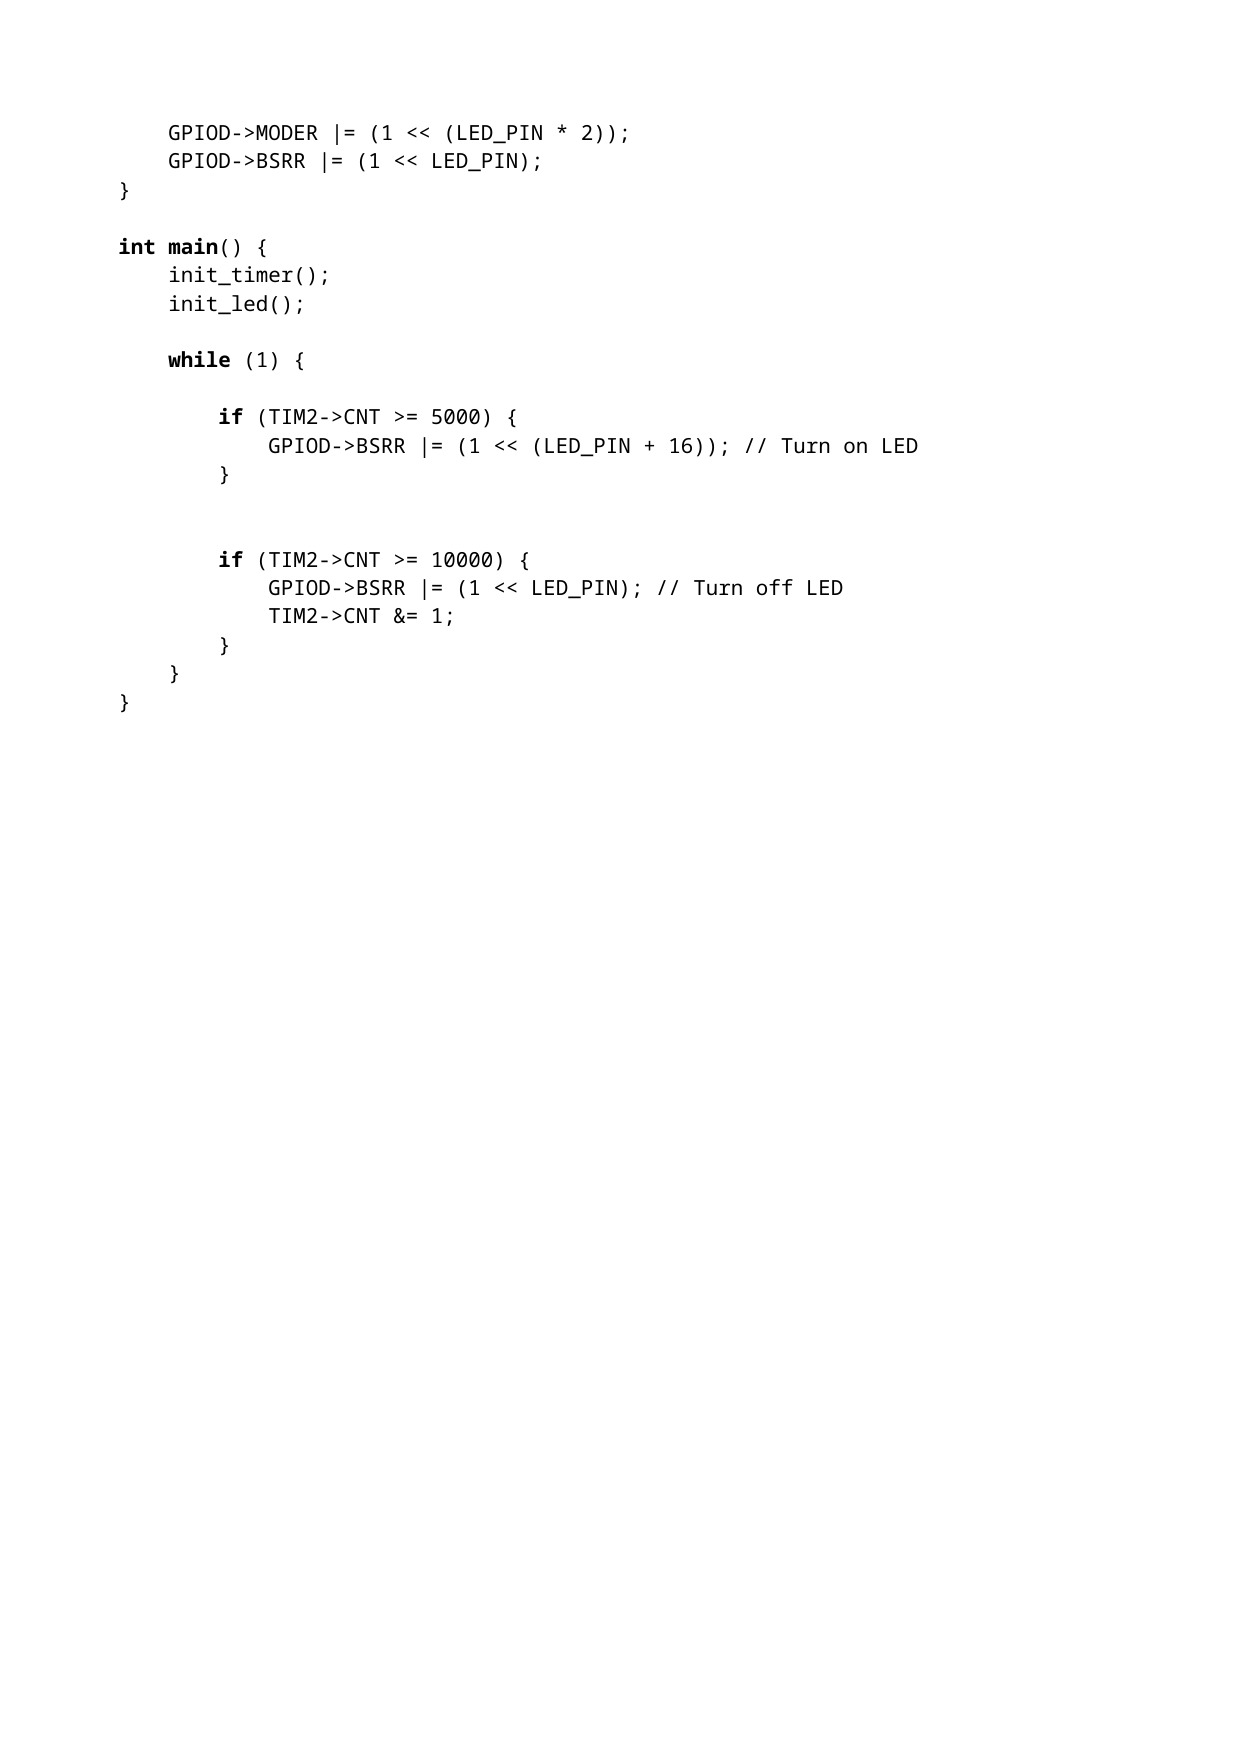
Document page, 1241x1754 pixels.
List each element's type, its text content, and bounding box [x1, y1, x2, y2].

text } [118, 687, 1122, 715]
text } [118, 459, 1122, 488]
text if (TIM2->CNT >= 5000) { [118, 402, 1122, 431]
text } [118, 658, 1122, 687]
text TIM2->CNT &= 1; [118, 602, 1122, 630]
text } [118, 630, 1122, 658]
text GPIOD->BSRR |= (1 << LED_PIN); // Turn off LED [118, 573, 1122, 602]
text while (1) { [118, 346, 1122, 374]
text GPIOD->BSRR |= (1 << (LED_PIN + 16)); // Turn on LED [118, 431, 1122, 459]
text if (TIM2->CNT >= 10000) { [118, 545, 1122, 573]
text GPIOD->BSRR |= (1 << LED_PIN); [118, 147, 1122, 175]
text init_led(); [118, 289, 1122, 317]
text GPIOD->MODER |= (1 << (LED_PIN * 2)); [118, 118, 1122, 147]
text int main() { [118, 232, 1122, 260]
text } [118, 175, 1122, 203]
text init_timer(); [118, 260, 1122, 289]
